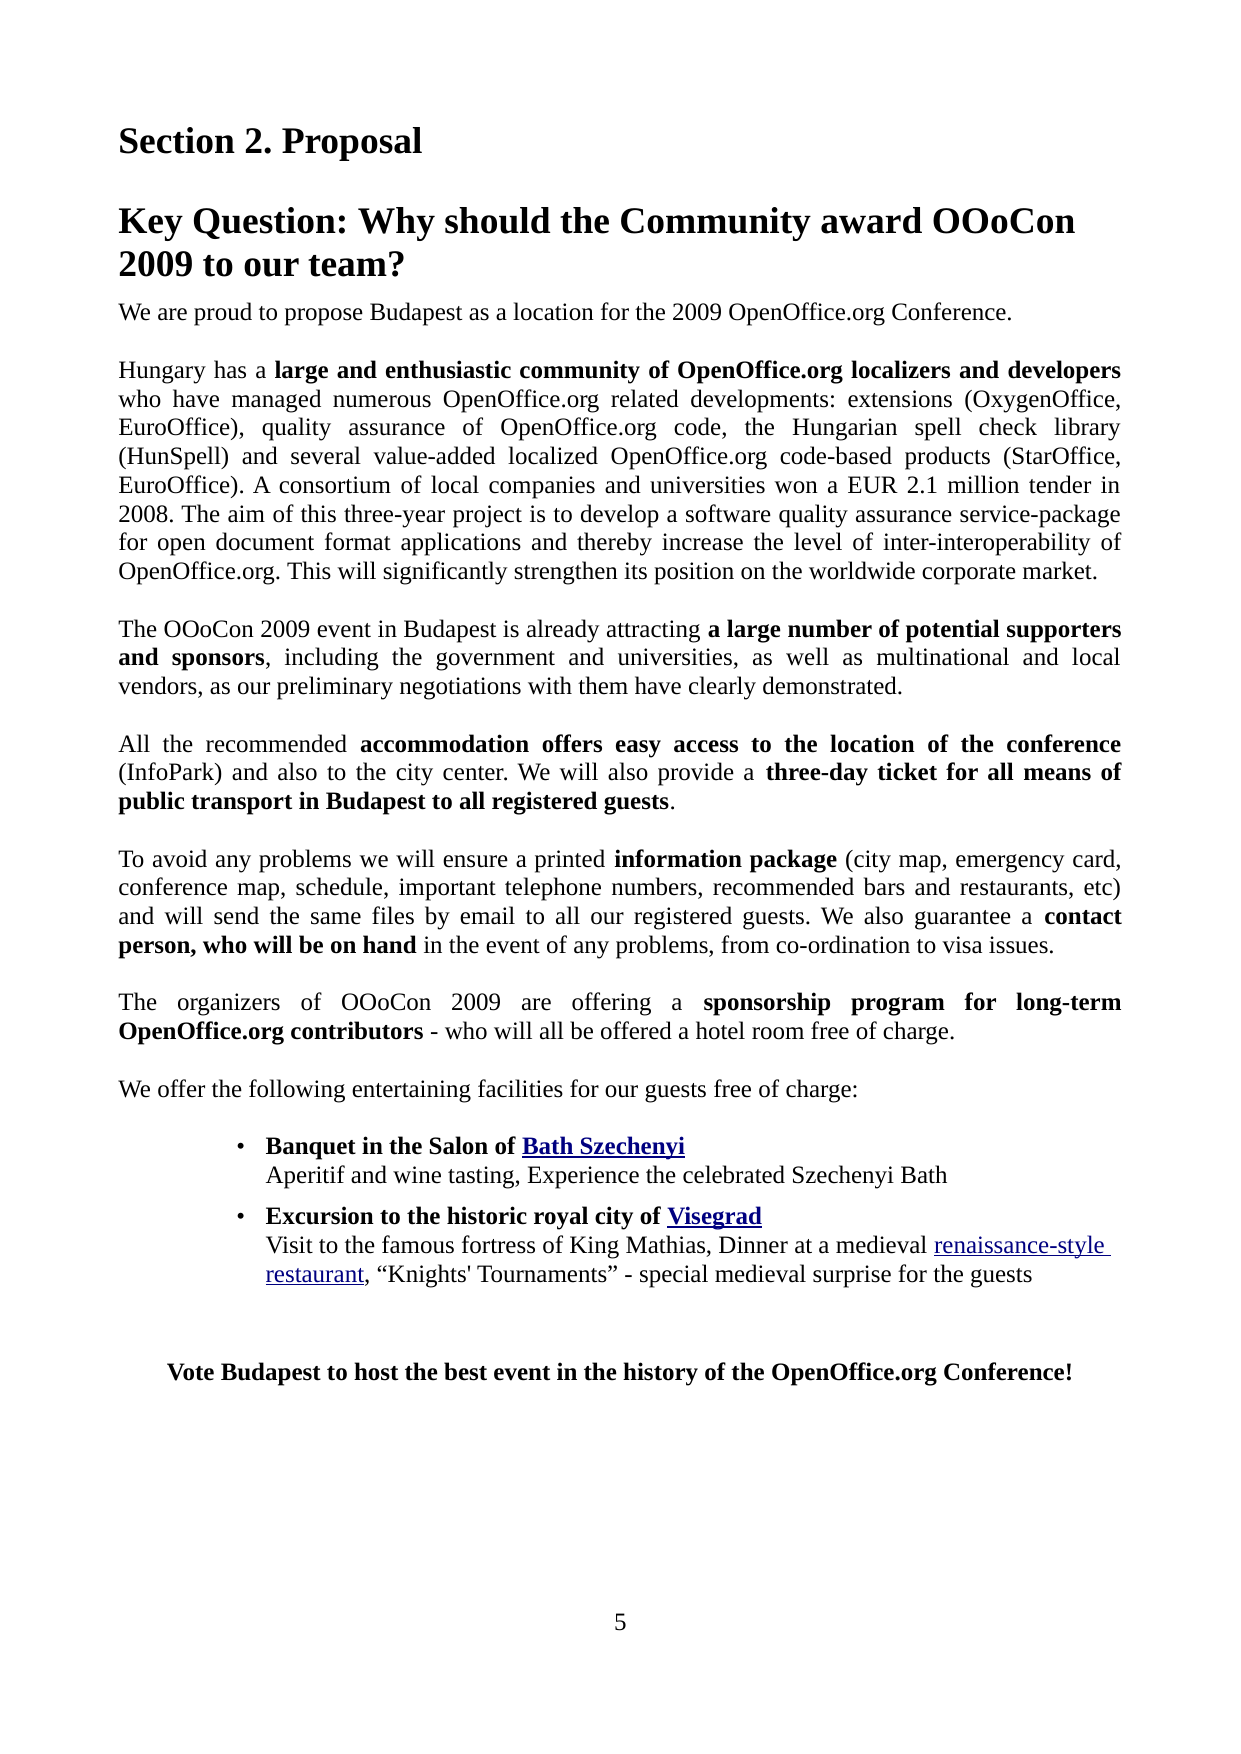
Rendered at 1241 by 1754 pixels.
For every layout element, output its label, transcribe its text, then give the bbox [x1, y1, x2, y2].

text We are proud to propose Budapest as a location for the 2009 OpenOffice.org Conference. [118, 297, 1122, 326]
list Banquet in the Salon of Bath Szechenyi Aperitif and wine tasting, Experience the celebrated Szechenyi Bath [236, 1131, 1122, 1189]
text The organizers of OOoCon 2009 are offering a sponsorship program for long-term OpenOffice.org contributors - who will all be offered a hotel room free of charge. [118, 987, 1122, 1045]
list Excursion to the historic royal city of Visegrad Visit to the famous fortress of King Mathias, Dinner at a medieval renaissance-style restaurant, “Knights' Tournaments” - special medieval surprise for the guests [236, 1201, 1122, 1287]
text To avoid any problems we will ensure a printed information package (city map, emergency card, conference map, schedule, important telephone numbers, recommended bars and restaurants, etc) and will send the same files by email to all our registered guests. We also guarantee a contact person, who will be on hand in the event of any problems, from co-ordination to visa issues. [118, 844, 1122, 959]
text Vote Budapest to host the best event in the history of the OpenOffice.org Conference! [118, 1357, 1122, 1386]
subtitle Key Question: Why should the Community award OOoCon 2009 to our team? [118, 199, 1122, 285]
subtitle Section 2. Proposal [118, 118, 1122, 161]
text The OOoCon 2009 event in Budapest is already attracting a large number of potential supporters and sponsors, including the government and universities, as well as multinational and local vendors, as our preliminary negotiations with them have clearly demonstrated. [118, 614, 1122, 700]
text We offer the following entertaining facilities for our guests free of charge: [118, 1074, 1122, 1102]
text Hungary has a large and enthusiastic community of OpenOffice.org localizers and developers who have managed numerous OpenOffice.org related developments: extensions (OxygenOffice, EuroOffice), quality assurance of OpenOffice.org code, the Hungarian spell check library (HunSpell) and several value-added localized OpenOffice.org code-based products (StarOffice, EuroOffice). A consortium of local companies and universities won a EUR 2.1 million tender in 2008. The aim of this three-year project is to develop a software quality assurance service-package for open document format applications and thereby increase the level of inter-interoperability of OpenOffice.org. This will significantly strengthen its position on the worldwide corporate market. [118, 355, 1122, 585]
text All the recommended accommodation offers easy access to the location of the conference (InfoPark) and also to the city center. We will also provide a three-day ticket for all means of public transport in Budapest to all registered guests. [118, 729, 1122, 815]
